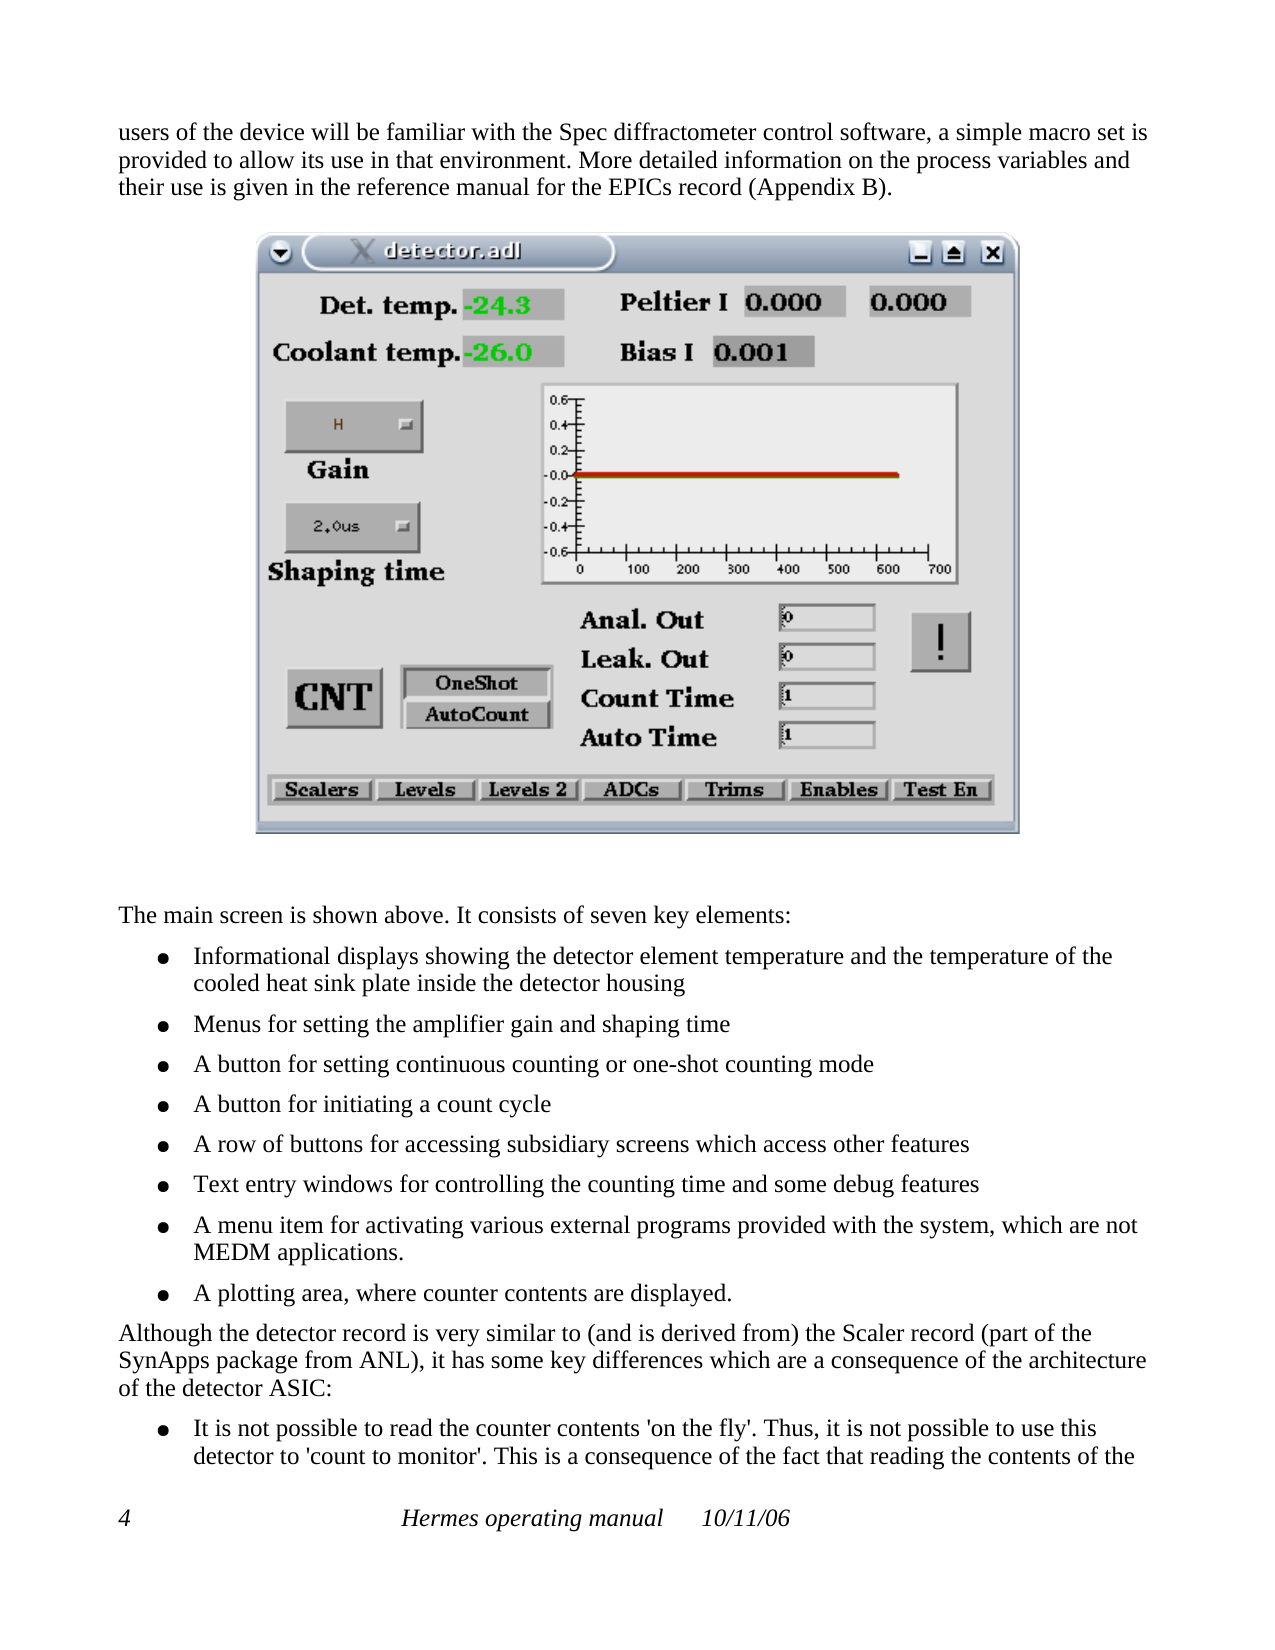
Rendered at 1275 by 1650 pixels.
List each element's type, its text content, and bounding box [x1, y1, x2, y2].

list A plotting area, where counter contents are displayed. [156, 1279, 1157, 1306]
text users of the device will be familiar with the Spec diffractometer control software, a simple macro set is provided to allow its use in that environment. More detailed information on the process variables and their use is given in the reference manual for the EPICs record (Appendix B). [118, 118, 1157, 201]
list A button for initiating a count cycle [156, 1090, 1157, 1118]
text Although the detector record is very similar to (and is derived from) the Scaler record (part of the SynApps package from ANL), it has some key differences which are a consequence of the architecture of the detector ASIC: [118, 1319, 1157, 1402]
list A button for setting continuous counting or one-shot counting mode [156, 1050, 1157, 1078]
list Informational displays showing the detector element temperature and the temperature of the cooled heat sink plate inside the detector housing [156, 942, 1157, 997]
text The main screen is shown above. It consists of seven key elements: [118, 902, 1157, 929]
list Menus for setting the amplifier gain and shaping time [156, 1010, 1157, 1037]
list It is not possible to read the counter contents 'on the fly'. Thus, it is not possible to use this detector to 'count to monitor'. This is a consequence of the fact that reading the contents of the [156, 1414, 1157, 1470]
list A row of buttons for accessing subsidiary screens which access other features [156, 1130, 1157, 1158]
list A menu item for activating various external programs provided with the system, which are not MEDM applications. [156, 1211, 1157, 1266]
picture [255, 228, 1020, 834]
list Text entry windows for controlling the counting time and some debug features [156, 1171, 1157, 1198]
